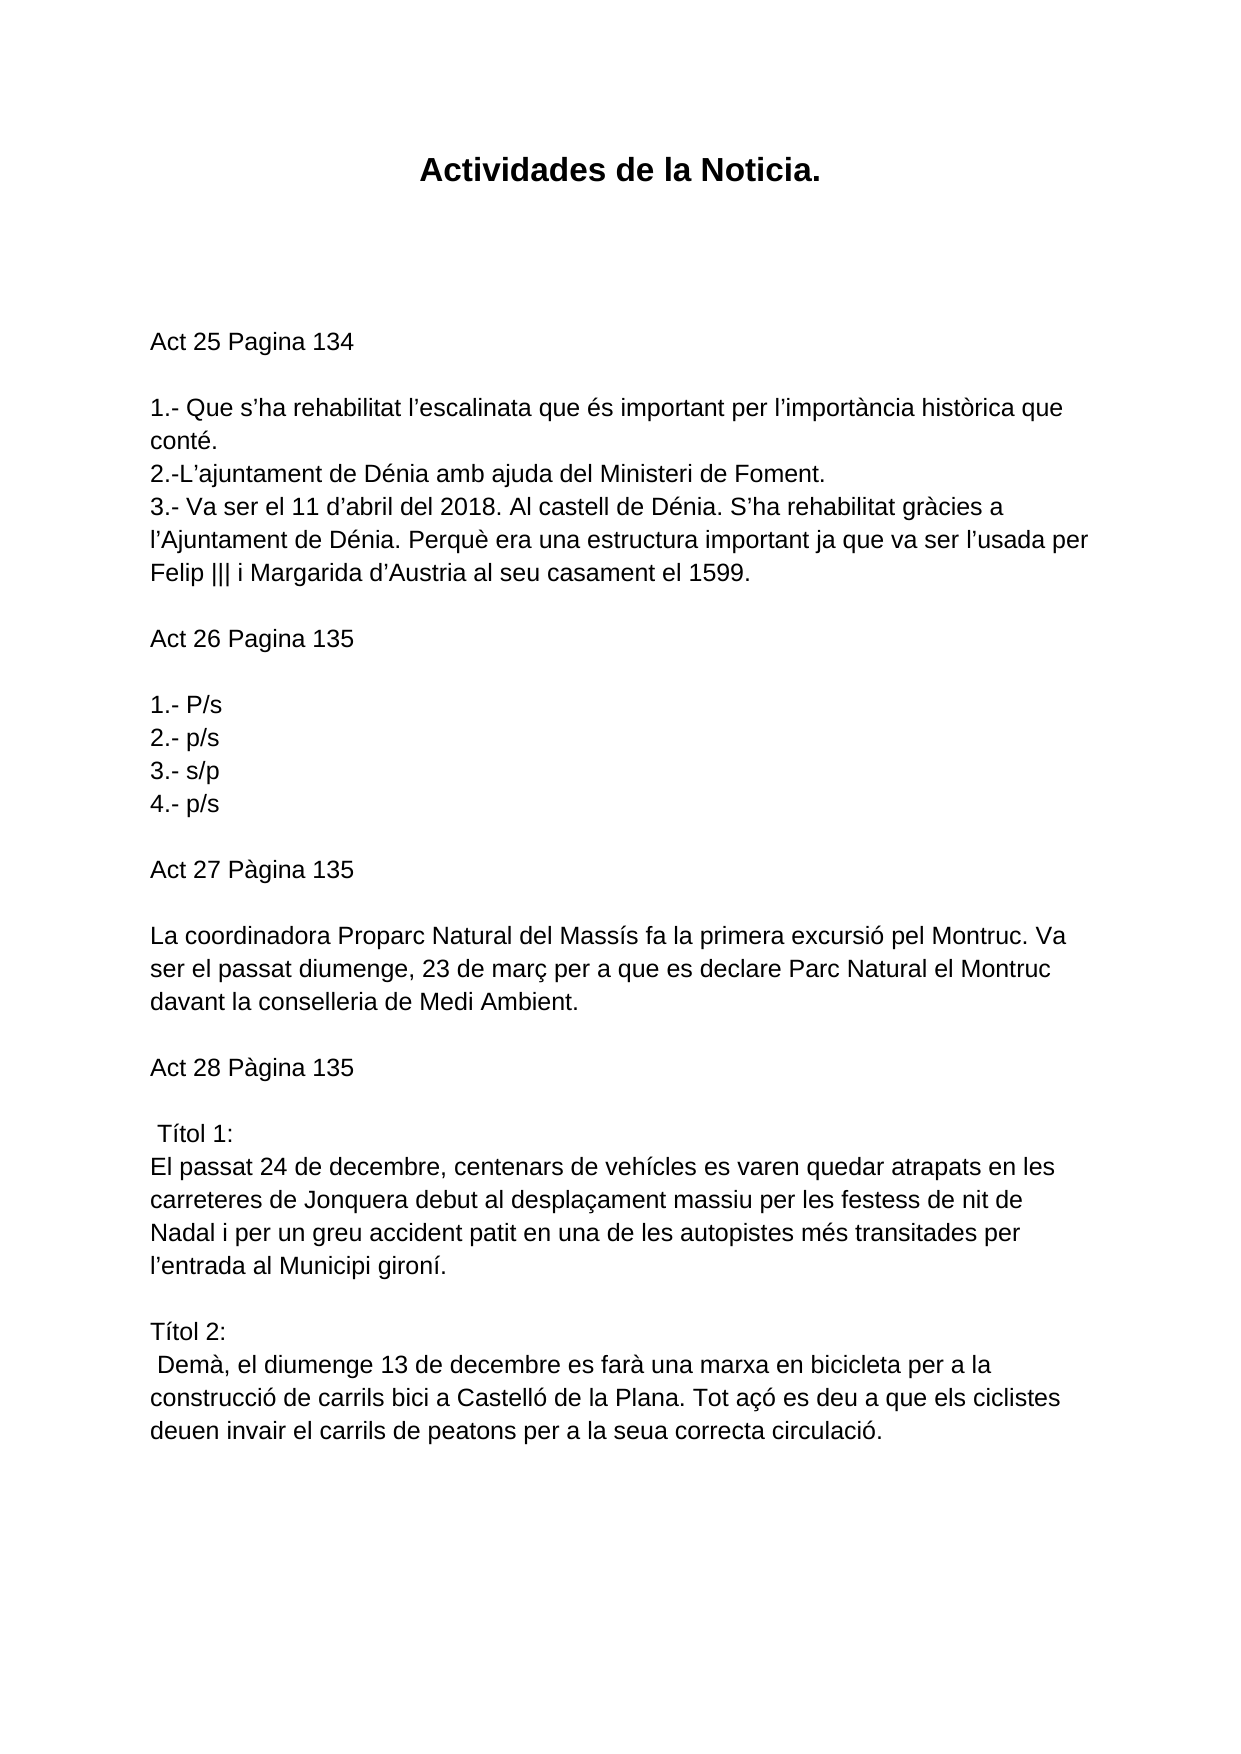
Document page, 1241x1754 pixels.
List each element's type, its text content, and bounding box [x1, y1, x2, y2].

text Act 25 Pagina 134 [150, 327, 1090, 355]
text Títol 1: [150, 1119, 1090, 1148]
text Títol 2: [150, 1317, 1090, 1346]
text 1.- P/s [150, 690, 1090, 719]
text Act 27 Pàgina 135 [150, 855, 1090, 884]
text 3.- s/p [150, 756, 1090, 785]
text El passat 24 de decembre, centenars de vehícles es varen quedar atrapats en les carreteres de Jonquera debut al desplaçament massiu per les festess de nit de Nadal i per un greu accident patit en una de les autopistes més transitades per l’entrada al Municipi gironí. [150, 1152, 1090, 1280]
text 1.- Que s’ha rehabilitat l’escalinata que és important per l’importància històrica que conté. [150, 393, 1090, 454]
text Demà, el diumenge 13 de decembre es farà una marxa en bicicleta per a la construcció de carrils bici a Castelló de la Plana. Tot açó es deu a que els ciclistes deuen invair el carrils de peatons per a la seua correcta circulació. [150, 1350, 1090, 1445]
text 4.- p/s [150, 789, 1090, 818]
text 2.- p/s [150, 723, 1090, 752]
text Actividades de la Noticia. [150, 150, 1090, 188]
text 2.-L’ajuntament de Dénia amb ajuda del Ministeri de Foment. [150, 459, 1090, 487]
text La coordinadora Proparc Natural del Massís fa la primera excursió pel Montruc. Va ser el passat diumenge, 23 de març per a que es declare Parc Natural el Montruc davant la conselleria de Medi Ambient. [150, 921, 1090, 1016]
text Act 26 Pagina 135 [150, 624, 1090, 653]
text 3.- Va ser el 11 d’abril del 2018. Al castell de Dénia. S’ha rehabilitat gràcies a l’Ajuntament de Dénia. Perquè era una estructura important ja que va ser l’usada per Felip ||| i Margarida d’Austria al seu casament el 1599. [150, 492, 1090, 587]
text Act 28 Pàgina 135 [150, 1053, 1090, 1082]
